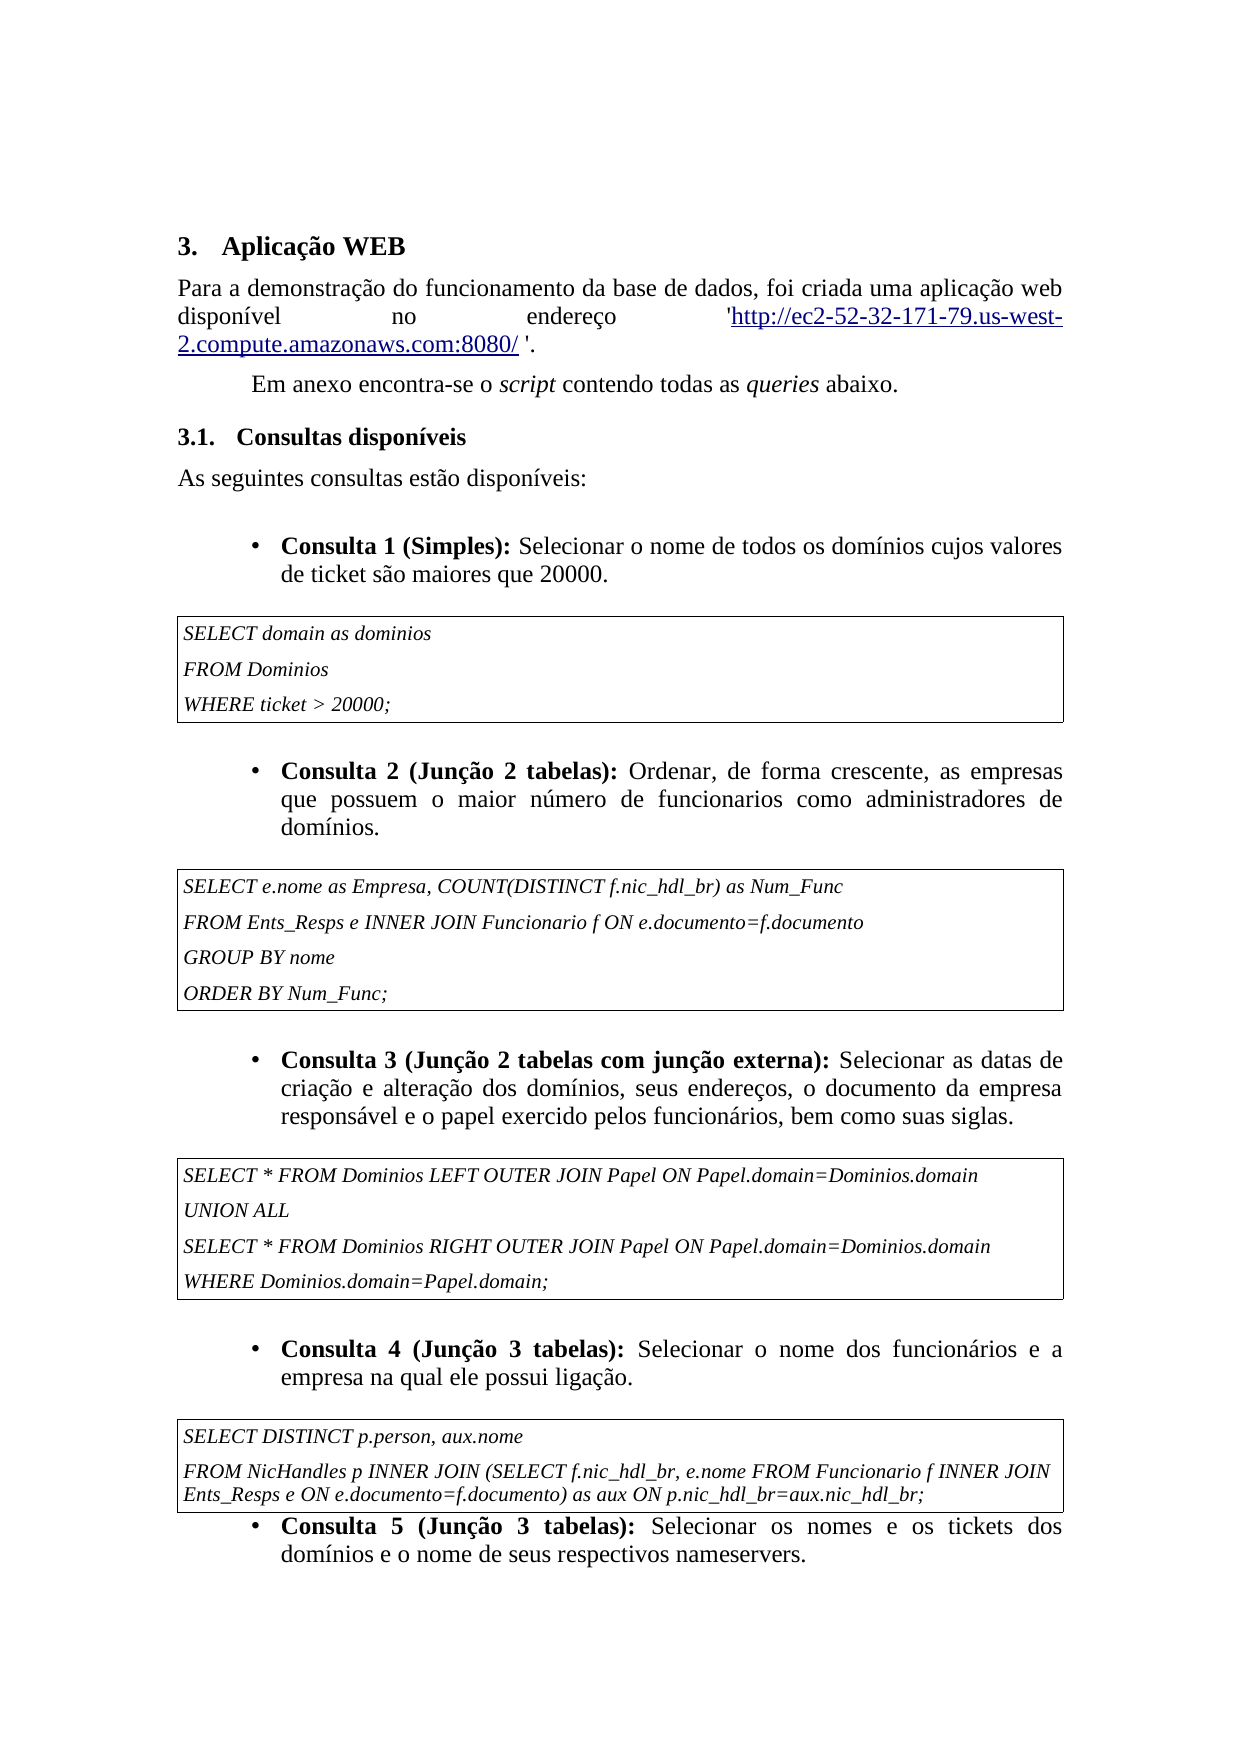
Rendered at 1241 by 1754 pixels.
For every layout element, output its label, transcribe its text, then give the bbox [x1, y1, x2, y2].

text As seguintes consultas estão disponíveis: [177, 463, 1063, 492]
table_header SELECT DISTINCT p.person, aux.nome FROM NicHandles p INNER JOIN (SELECT f.nic_hdl_br, e.nome FROM Funcionario f INNER JOIN Ents_Resps e ON e.documento=f.documento) as aux ON p.nic_hdl_br=aux.nic_hdl_br; [178, 1420, 1063, 1512]
list Consulta 1 (Simples): Selecionar o nome de todos os domínios cujos valores de ticket são maiores que 20000. [251, 532, 1063, 588]
text Para a demonstração do funcionamento da base de dados, foi criada uma aplicação web disponível no endereço 'http://ec2-52-32-171-79.us-west-2.compute.amazonaws.com:8080/ '. [177, 274, 1063, 358]
title Consultas disponíveis [177, 423, 1063, 451]
table_header SELECT * FROM Dominios LEFT OUTER JOIN Papel ON Papel.domain=Dominios.domain UNION ALL SELECT * FROM Dominios RIGHT OUTER JOIN Papel ON Papel.domain=Dominios.domain WHERE Dominios.domain=Papel.domain; [178, 1159, 1063, 1299]
table_header SELECT e.nome as Empresa, COUNT(DISTINCT f.nic_hdl_br) as Num_Func FROM Ents_Resps e INNER JOIN Funcionario f ON e.documento=f.documento GROUP BY nome ORDER BY Num_Func; [178, 870, 1063, 1010]
list Consulta 3 (Junção 2 tabelas com junção externa): Selecionar as datas de criação e alteração dos domínios, seus endereços, o documento da empresa responsável e o papel exercido pelos funcionários, bem como suas siglas. [251, 1046, 1063, 1130]
table_header SELECT domain as dominios FROM Dominios WHERE ticket > 20000; [178, 617, 1063, 722]
title Aplicação WEB [177, 231, 1063, 261]
list Consulta 2 (Junção 2 tabelas): Ordenar, de forma crescente, as empresas que possuem o maior número de funcionarios como administradores de domínios. [251, 757, 1063, 841]
list Consulta 4 (Junção 3 tabelas): Selecionar o nome dos funcionários e a empresa na qual ele possui ligação. [251, 1335, 1063, 1391]
text Em anexo encontra-se o script contendo todas as queries abaixo. [177, 370, 1063, 398]
list Consulta 5 (Junção 3 tabelas): Selecionar os nomes e os tickets dos domínios e o nome de seus respectivos nameservers. [251, 1513, 1063, 1568]
